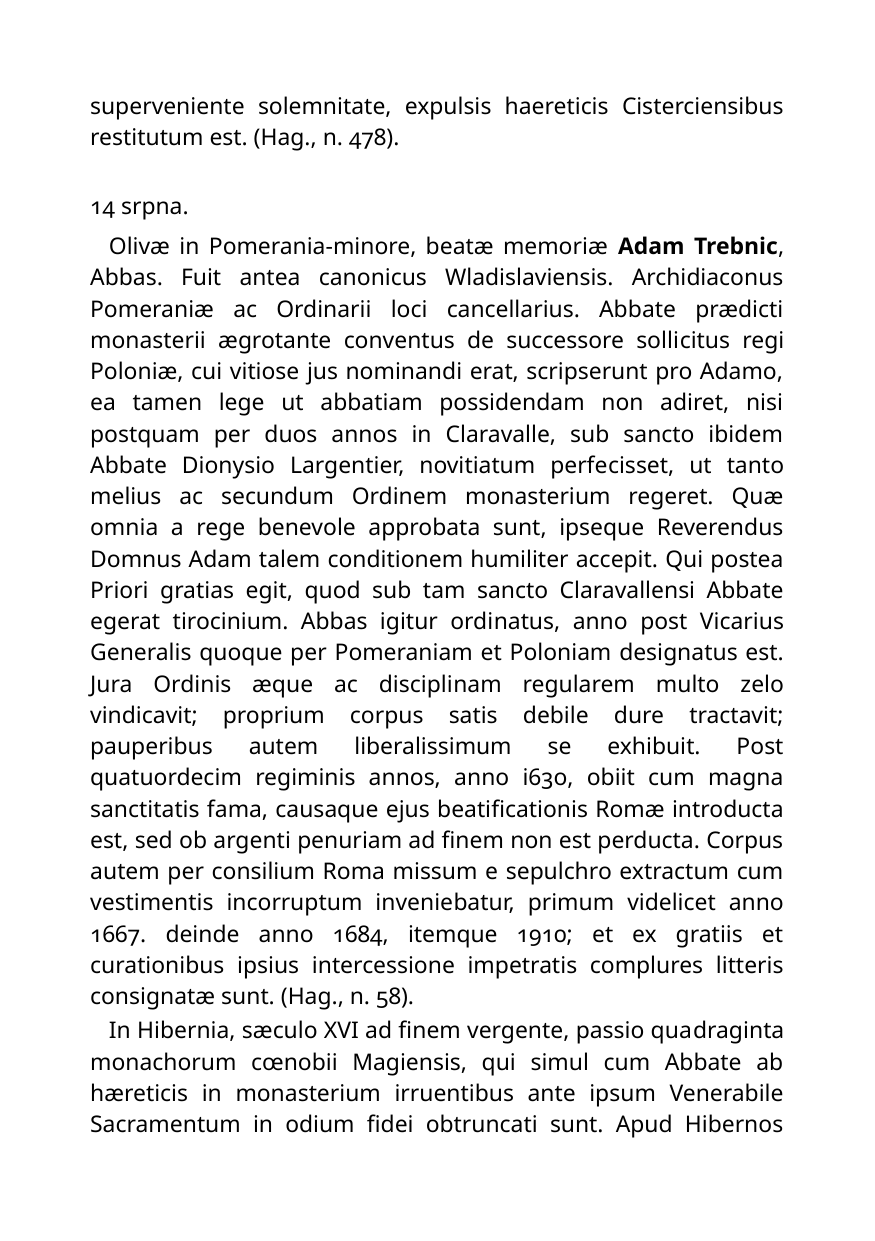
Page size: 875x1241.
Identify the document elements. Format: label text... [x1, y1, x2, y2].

text In Hibernia, sæculo XVI ad finem vergente, passio qua­draginta monachorum cœnobii Magiensis, qui simul cum Abbate ab hæreticis in monasterium irruentibus ante ipsum Venerabile Sacramentum in odium fidei obtruncati sunt. Apud Hibernos [90, 1014, 784, 1139]
text 14 srpna. [90, 190, 784, 221]
text Olivæ in Pomerania-minore, beatæ memoriæ Adam Trebnic, Abbas. Fuit antea canonicus Wladislaviensis. Archidiaconus Pomeraniæ ac Ordinarii loci cancellarius. Abbate prædicti monasterii ægrotante conventus de successore solli­citus regi Poloniæ, cui vitiose jus nominandi erat, scripserunt pro Adamo, ea tamen lege ut abbatiam possidendam non adiret, nisi postquam per duos annos in Claravalle, sub sancto ibidem Abbate Dionysio Largentier, novitiatum perfe­cisset, ut tanto melius ac secundum Ordinem monasterium regeret. Quæ omnia a rege benevole approbata sunt, ipseque Reverendus Domnus Adam talem conditionem humiliter accepit. Qui postea Priori gratias egit, quod sub tam sancto Claravallensi Abbate egerat tirocinium. Abbas igitur ordi­natus, anno post Vicarius Generalis quoque per Pomeraniam et Poloniam designatus est. Jura Ordinis æque ac discipli­nam regularem multo zelo vindicavit; proprium corpus satis debile dure tractavit; pauperibus autem liberalissimum se exhibuit. Post quatuordecim regiminis annos, anno i63o, obiit cum magna sanctitatis fama, causaque ejus beatificationis Romæ introducta est, sed ob argenti penuriam ad finem non est perducta. Corpus autem per consilium Roma missum e sepulchro extractum cum vestimentis incorruptum invenie­batur, primum videlicet anno 1667. deinde anno 1684, itemque 1910; et ex gratiis et curationibus ipsius intercessione impetratis complures litteris consignatæ sunt. (Hag., n. 58). [90, 230, 784, 1011]
text superveniente solemnitate, expulsis haereticis Cisterciensibus restitutum est. (Hag., n. 478). [90, 90, 784, 152]
